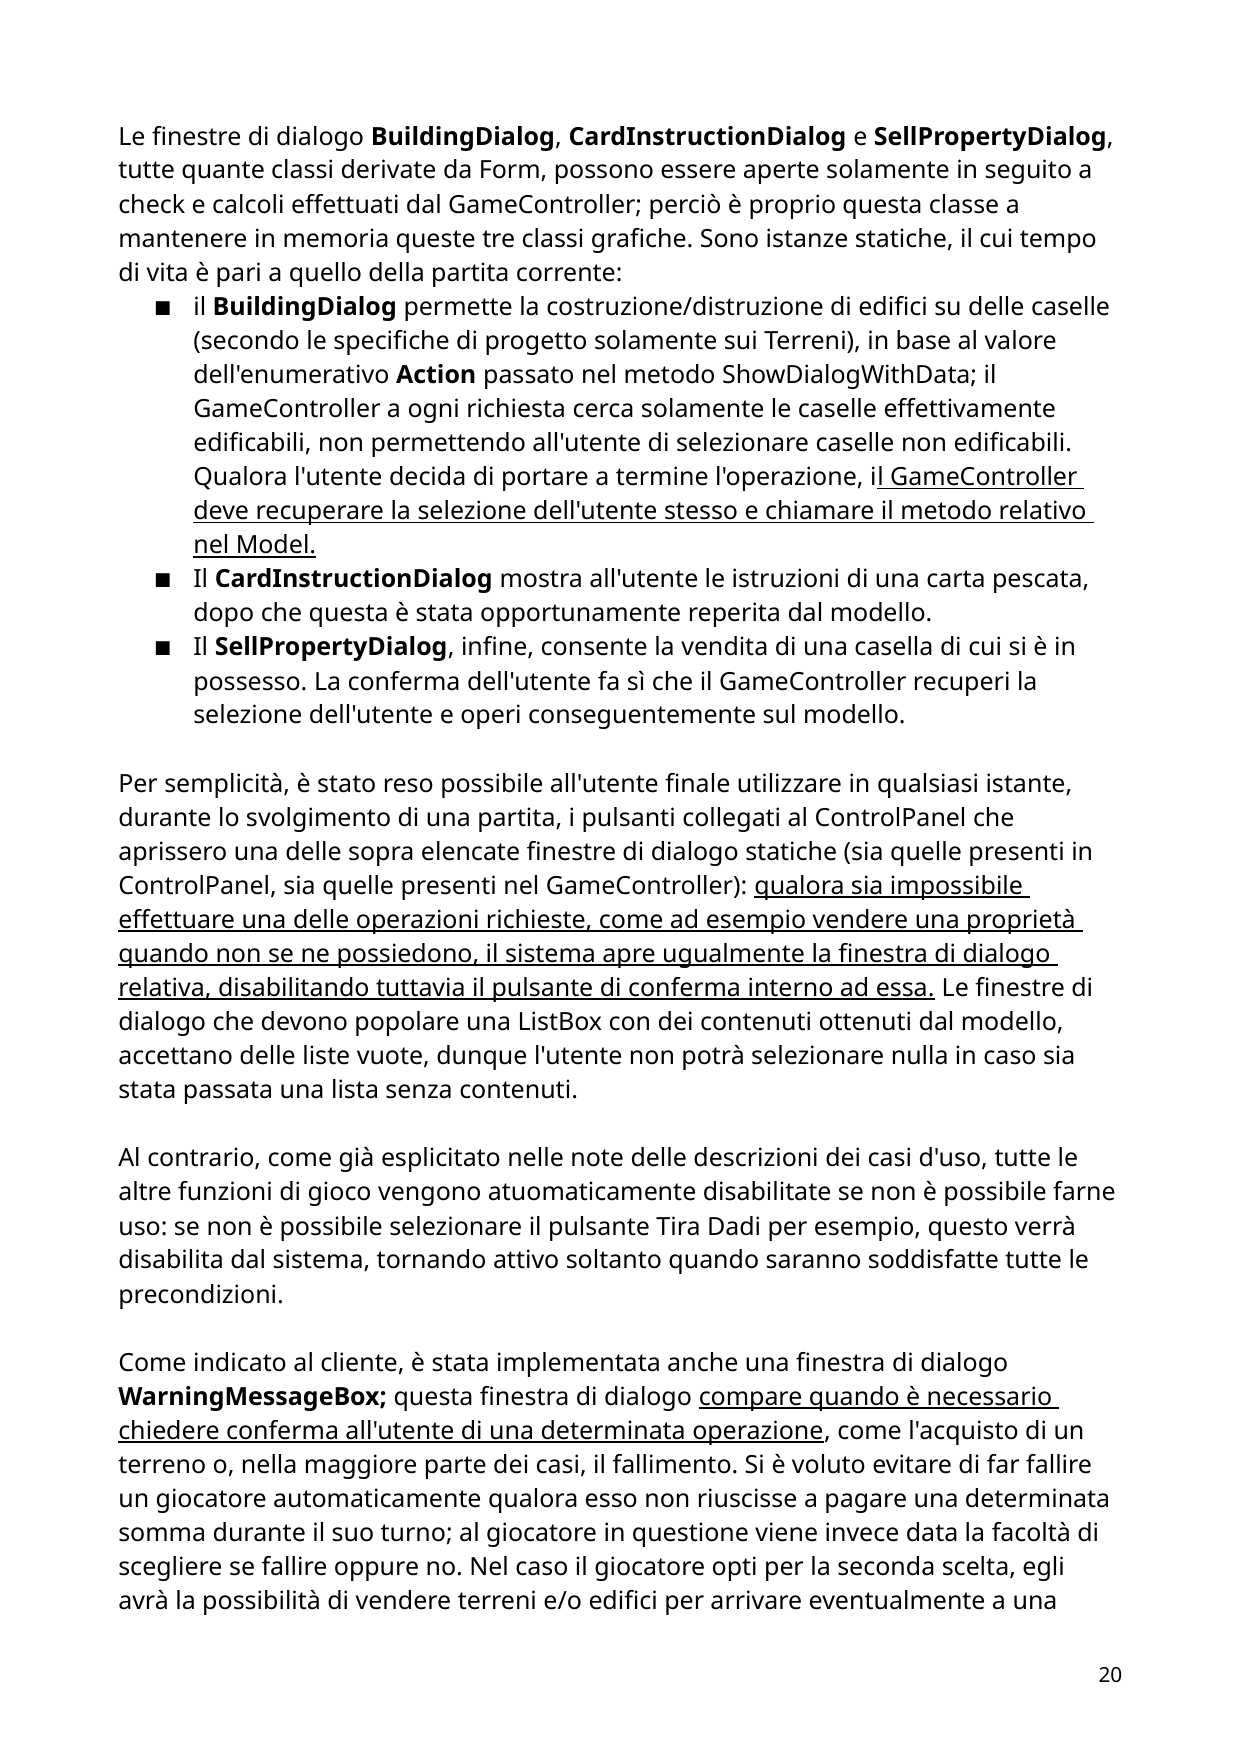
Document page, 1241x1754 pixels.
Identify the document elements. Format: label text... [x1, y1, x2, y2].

list Il SellPropertyDialog, infine, consente la vendita di una casella di cui si è in possesso. La conferma dell'utente fa sì che il GameController recuperi la selezione dell'utente e operi conseguentemente sul modello. [156, 629, 1122, 731]
list Il CardInstructionDialog mostra all'utente le istruzioni di una carta pescata, dopo che questa è stata opportunamente reperita dal modello. [156, 561, 1122, 629]
list il BuildingDialog permette la costruzione/distruzione di edifici su delle caselle (secondo le specifiche di progetto solamente sui Terreni), in base al valore dell'enumerativo Action passato nel metodo ShowDialogWithData; il GameController a ogni richiesta cerca solamente le caselle effettivamente edificabili, non permettendo all'utente di selezionare caselle non edificabili. Qualora l'utente decida di portare a termine l'operazione, il GameController deve recuperare la selezione dell'utente stesso e chiamare il metodo relativo nel Model. [156, 288, 1122, 561]
text Le finestre di dialogo BuildingDialog, CardInstructionDialog e SellPropertyDialog, tutte quante classi derivate da Form, possono essere aperte solamente in seguito a check e calcoli effettuati dal GameController; perciò è proprio questa classe a mantenere in memoria queste tre classi grafiche. Sono istanze statiche, il cui tempo di vita è pari a quello della partita corrente: [118, 118, 1122, 288]
text Al contrario, come già esplicitato nelle note delle descrizioni dei casi d'uso, tutte le altre funzioni di gioco vengono atuomaticamente disabilitate se non è possibile farne uso: se non è possibile selezionare il pulsante Tira Dadi per esempio, questo verrà disabilita dal sistema, tornando attivo soltanto quando saranno soddisfatte tutte le precondizioni. [118, 1140, 1122, 1310]
text Per semplicità, è stato reso possibile all'utente finale utilizzare in qualsiasi istante, durante lo svolgimento di una partita, i pulsanti collegati al ControlPanel che aprissero una delle sopra elencate finestre di dialogo statiche (sia quelle presenti in ControlPanel, sia quelle presenti nel GameController): qualora sia impossibile effettuare una delle operazioni richieste, come ad esempio vendere una proprietà quando non se ne possiedono, il sistema apre ugualmente la finestra di dialogo relativa, disabilitando tuttavia il pulsante di conferma interno ad essa. Le finestre di dialogo che devono popolare una ListBox con dei contenuti ottenuti dal modello, accettano delle liste vuote, dunque l'utente non potrà selezionare nulla in caso sia stata passata una lista senza contenuti. [118, 765, 1122, 1106]
text Come indicato al cliente, è stata implementata anche una finestra di dialogo WarningMessageBox; questa finestra di dialogo compare quando è necessario chiedere conferma all'utente di una determinata operazione, come l'acquisto di un terreno o, nella maggiore parte dei casi, il fallimento. Si è voluto evitare di far fallire un giocatore automaticamente qualora esso non riuscisse a pagare una determinata somma durante il suo turno; al giocatore in questione viene invece data la facoltà di scegliere se fallire oppure no. Nel caso il giocatore opti per la seconda scelta, egli avrà la possibilità di vendere terreni e/o edifici per arrivare eventualmente a una [118, 1344, 1122, 1617]
